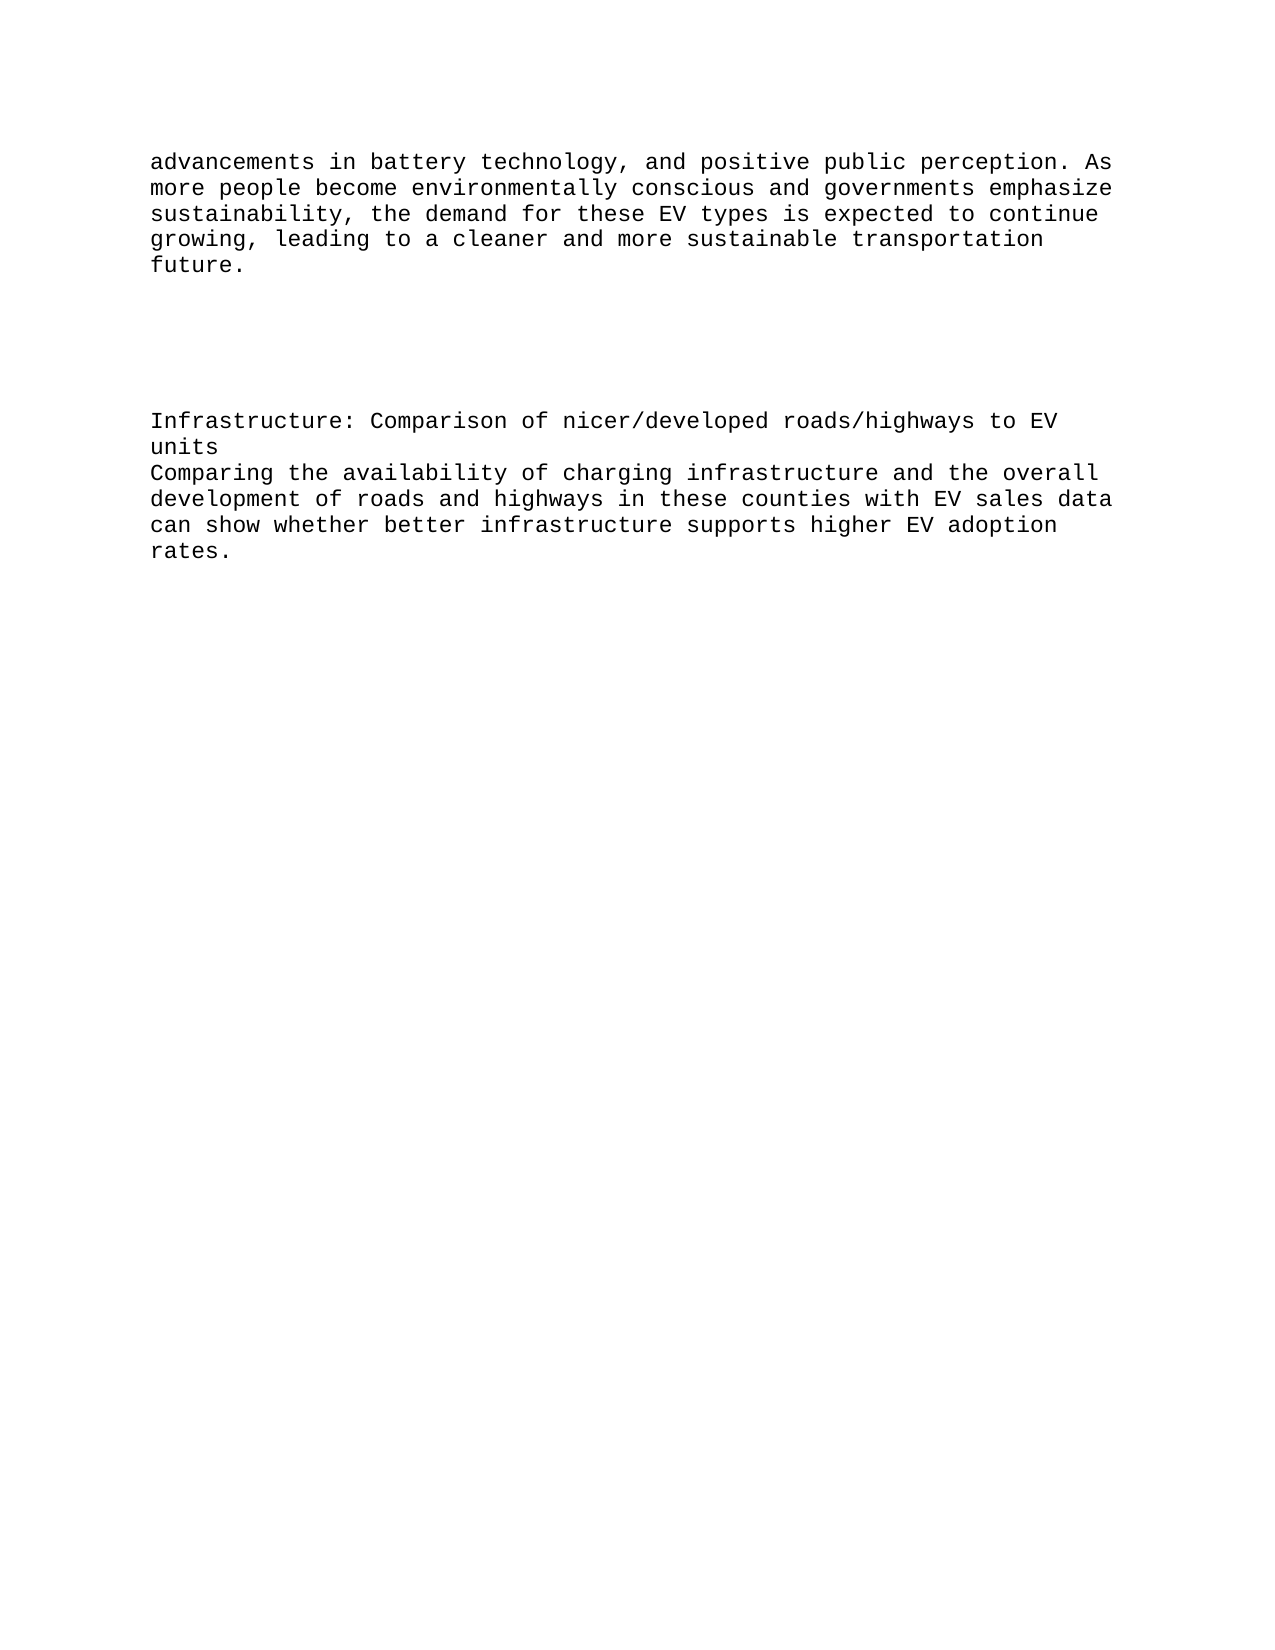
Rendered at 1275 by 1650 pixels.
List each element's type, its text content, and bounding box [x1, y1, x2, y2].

text advancements in battery technology, and positive public perception. As more people become environmentally conscious and governments emphasize sustainability, the demand for these EV types is expected to continue growing, leading to a cleaner and more sustainable transportation future. [150, 150, 1125, 280]
text Comparing the availability of charging infrastructure and the overall development of roads and highways in these counties with EV sales data can show whether better infrastructure supports higher EV adoption rates. [150, 461, 1125, 565]
text Infrastructure: Comparison of nicer/developed roads/highways to EV units [150, 409, 1125, 461]
